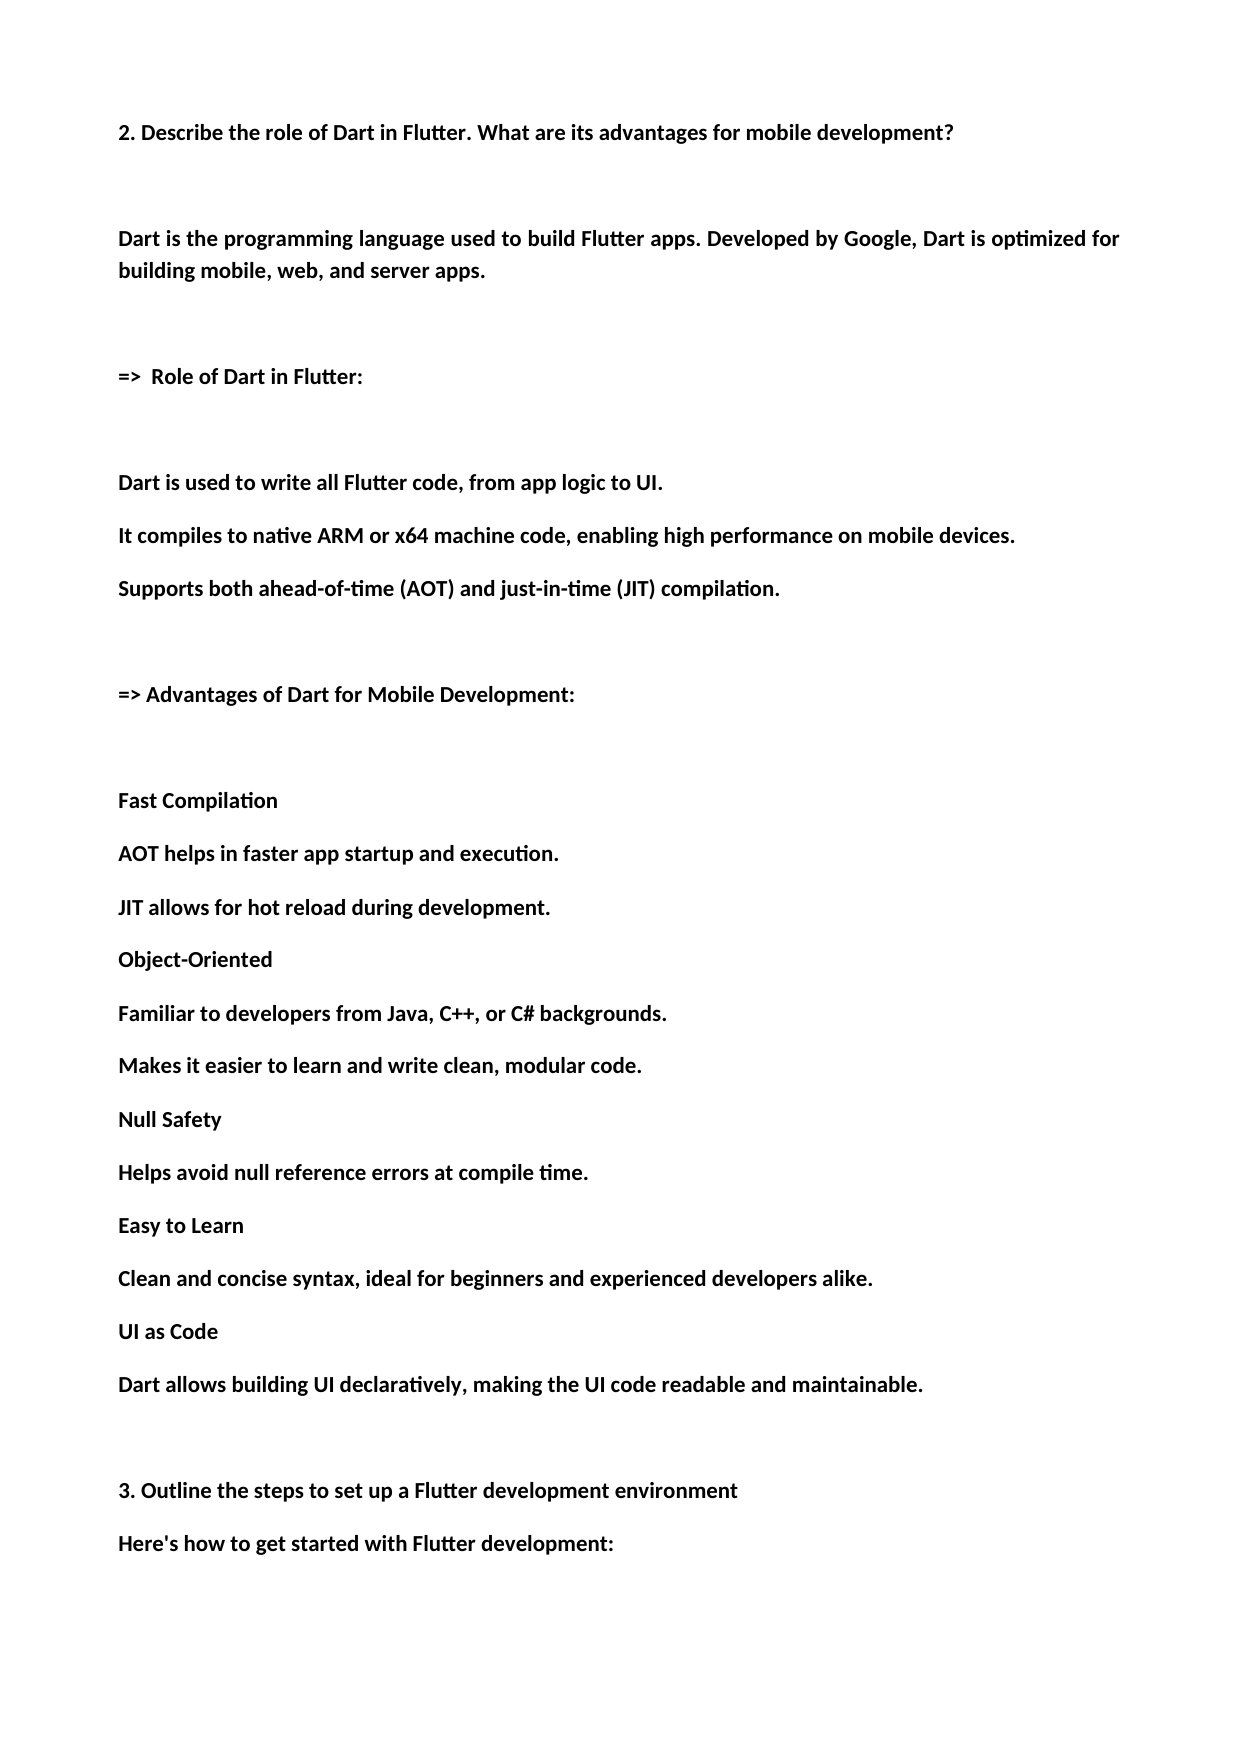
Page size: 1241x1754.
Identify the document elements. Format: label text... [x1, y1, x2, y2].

text Dart allows building UI declaratively, making the UI code readable and maintainable. [118, 1370, 1122, 1398]
text Easy to Learn [118, 1211, 1122, 1239]
text => Advantages of Dart for Mobile Development: [118, 681, 1122, 708]
text Null Safety [118, 1105, 1122, 1133]
text Supports both ahead-of-time (AOT) and just-in-time (JIT) compilation. [118, 574, 1122, 602]
text Dart is used to write all Flutter code, from app logic to UI. [118, 468, 1122, 496]
text Object-Oriented [118, 946, 1122, 974]
text Dart is the programming language used to build Flutter apps. Developed by Google, Dart is optimized for building mobile, web, and server apps. [118, 224, 1122, 284]
text => Role of Dart in Flutter: [118, 362, 1122, 390]
text 2. Describe the role of Dart in Flutter. What are its advantages for mobile development? [118, 118, 1122, 146]
text UI as Code [118, 1317, 1122, 1345]
text Here's how to get started with Flutter development: [118, 1529, 1122, 1557]
text 3. Outline the steps to set up a Flutter development environment [118, 1476, 1122, 1504]
text JIT allows for hot reload during development. [118, 893, 1122, 921]
text Makes it easier to learn and write clean, modular code. [118, 1052, 1122, 1080]
text It compiles to native ARM or x64 machine code, enabling high performance on mobile devices. [118, 521, 1122, 549]
text AOT helps in faster app startup and execution. [118, 839, 1122, 868]
text Helps avoid null reference errors at compile time. [118, 1158, 1122, 1186]
text Fast Compilation [118, 787, 1122, 814]
text Clean and concise syntax, ideal for beginners and experienced developers alike. [118, 1264, 1122, 1292]
text Familiar to developers from Java, C++, or C# backgrounds. [118, 999, 1122, 1027]
